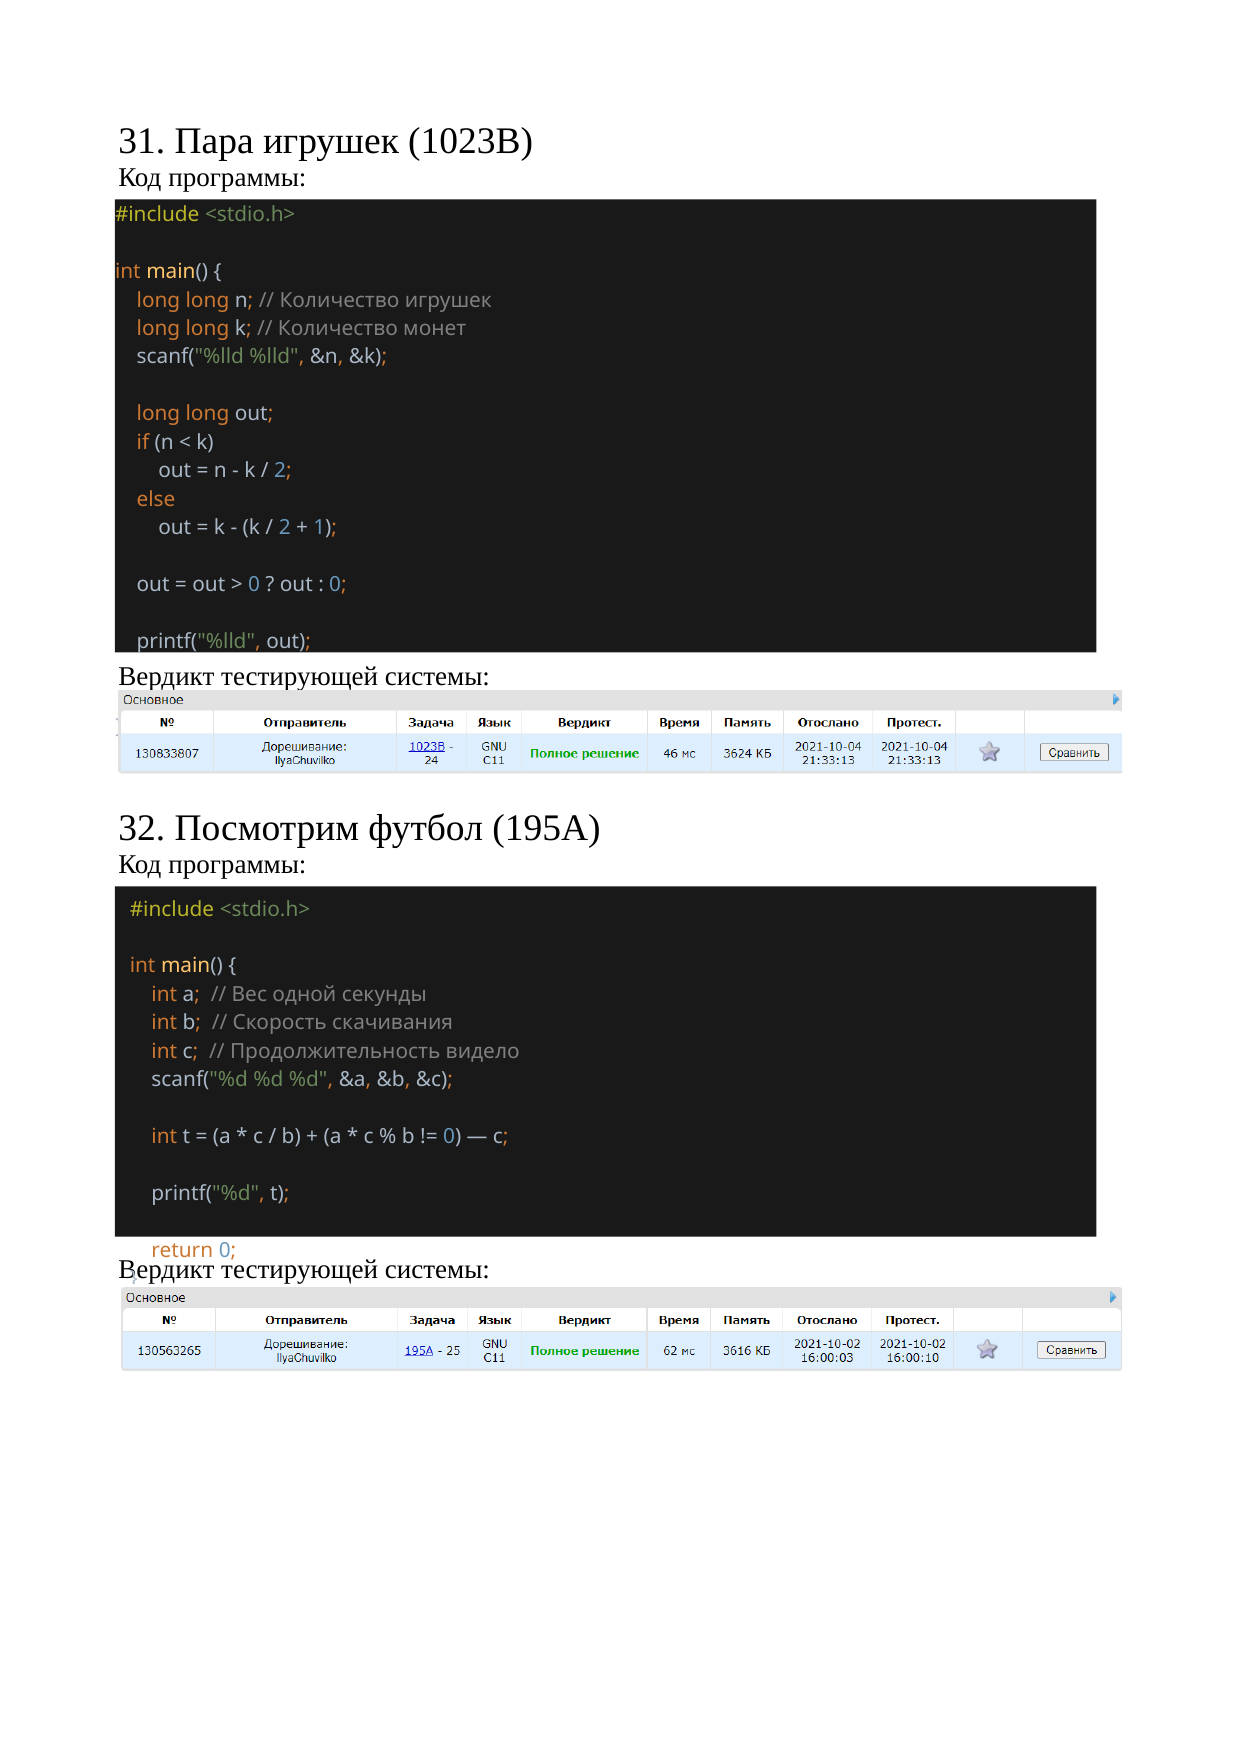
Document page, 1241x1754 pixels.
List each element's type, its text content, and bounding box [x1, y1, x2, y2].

text Вердикт тестирующей системы: [118, 659, 1122, 690]
picture [118, 1284, 1123, 1372]
text Код программы: [118, 848, 1122, 879]
text 31. Пара игрушек (1023B) [118, 118, 1122, 161]
text 32. Посмотрим футбол (195A) [118, 805, 1122, 848]
text Вердикт тестирующей системы: [118, 1253, 1122, 1284]
text Код программы: [118, 161, 1122, 192]
picture [118, 690, 1123, 774]
